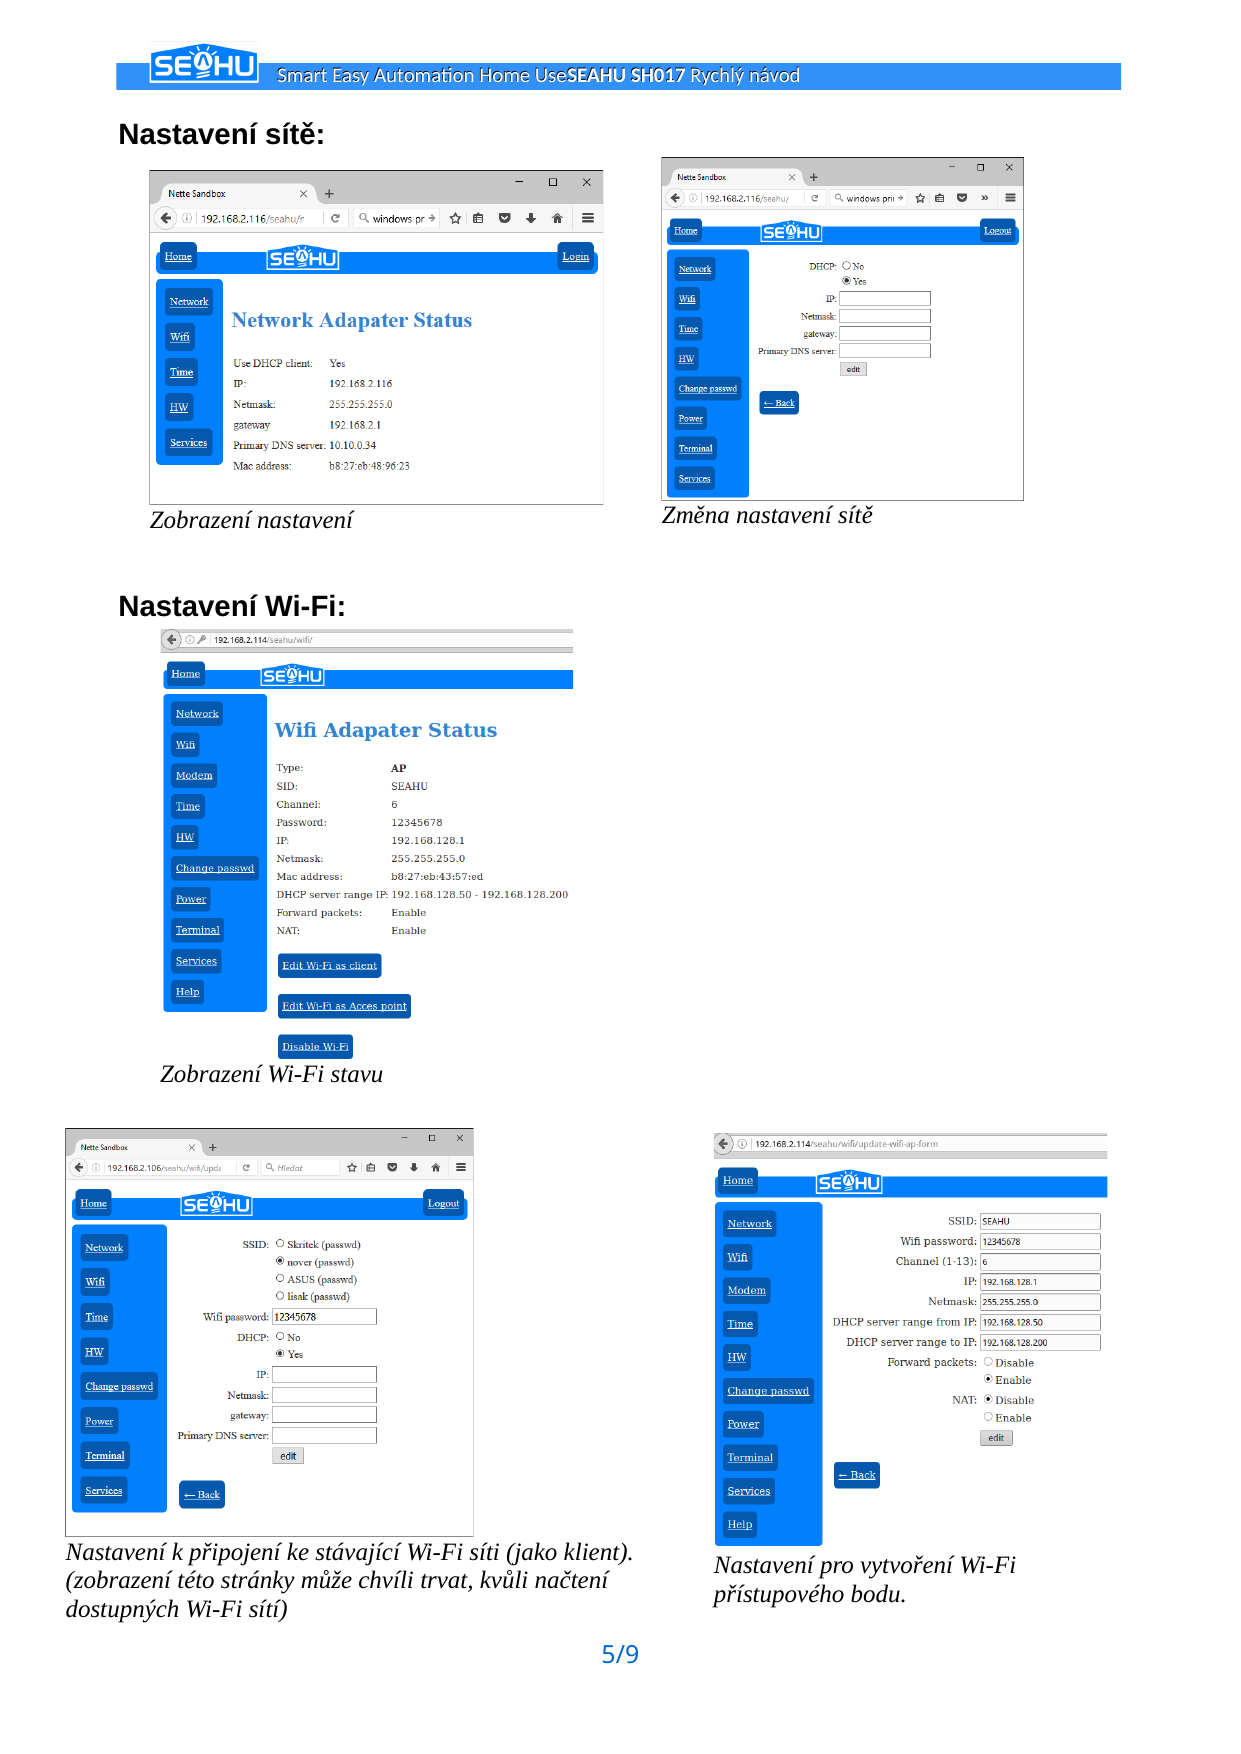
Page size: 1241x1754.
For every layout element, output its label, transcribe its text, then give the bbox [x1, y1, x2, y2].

picture [713, 1133, 1108, 1550]
text Zobrazení nastavení [149, 505, 603, 534]
picture [661, 157, 1024, 501]
picture [149, 41, 259, 83]
text Zobrazení Wi-Fi stavu [160, 1060, 573, 1088]
text Nastavení k připojení ke stávající Wi-Fi síti (jako klient). (zobrazení této stránky může chvíli trvat, kvůli načtení dostupných Wi-Fi sítí) [65, 1141, 663, 1623]
picture [65, 1128, 474, 1537]
subtitle [149, 158, 603, 170]
text Změna nastavení sítě [662, 501, 1024, 529]
subtitle Nastavení sítě: [118, 117, 1122, 157]
text Nastavení pro vytvoření Wi-Fi přístupového bodu. [714, 1146, 1122, 1607]
picture [160, 629, 574, 1060]
subtitle Nastavení Wi-Fi: [118, 588, 1122, 622]
picture [149, 170, 604, 505]
